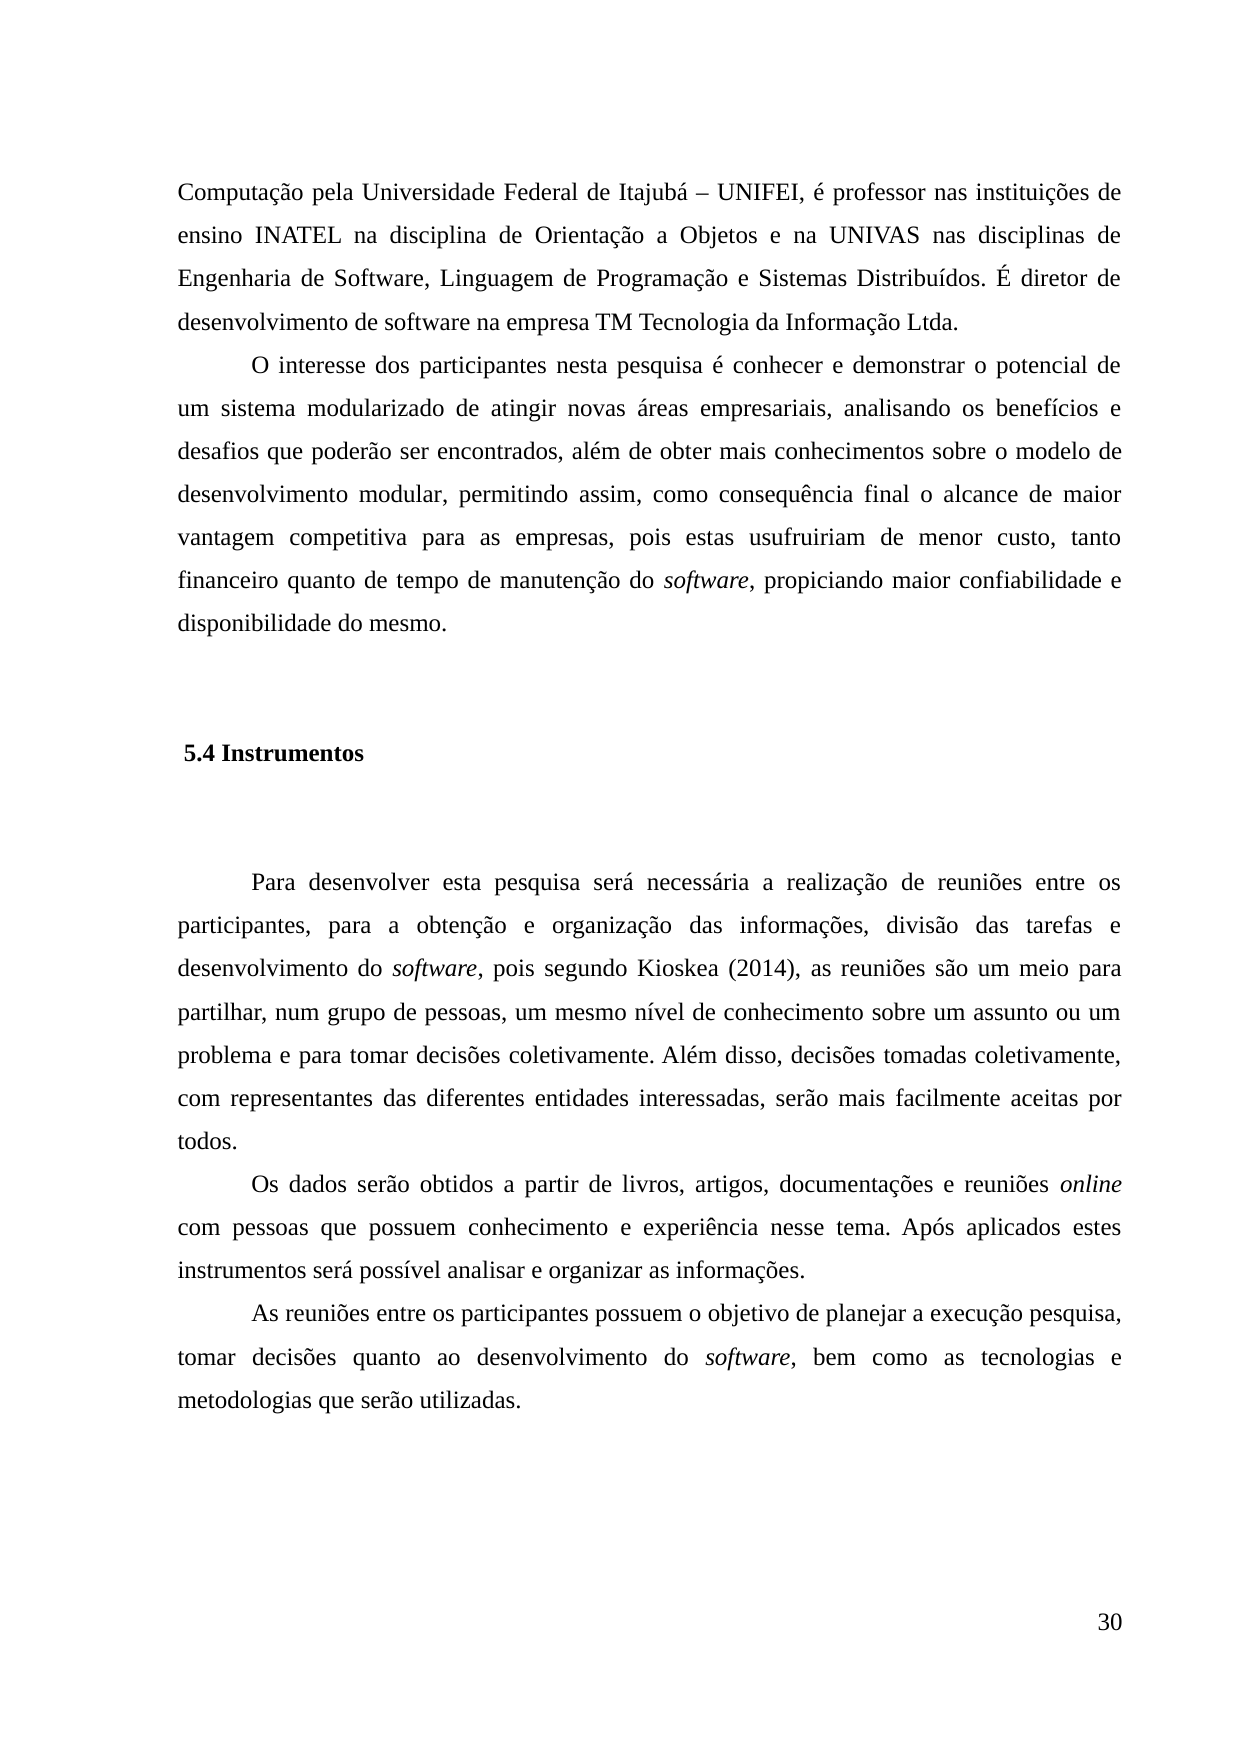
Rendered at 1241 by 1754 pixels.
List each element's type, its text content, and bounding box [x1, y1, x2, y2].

text O interesse dos participantes nesta pesquisa é conhecer e demonstrar o potencial de um sistema modularizado de atingir novas áreas empresariais, analisando os benefícios e desafios que poderão ser encontrados, além de obter mais conhecimentos sobre o modelo de desenvolvimento modular, permitindo assim, como consequência final o alcance de maior vantagem competitiva para as empresas, pois estas usufruiriam de menor custo, tanto financeiro quanto de tempo de manutenção do software, propiciando maior confiabilidade e disponibilidade do mesmo. [177, 350, 1122, 637]
text Os dados serão obtidos a partir de livros, artigos, documentações e reuniões online com pessoas que possuem conhecimento e experiência nesse tema. Após aplicados estes instrumentos será possível analisar e organizar as informações. [177, 1169, 1122, 1284]
text Computação pela Universidade Federal de Itajubá – UNIFEI, é professor nas instituições de ensino INATEL na disciplina de Orientação a Objetos e na UNIVAS nas disciplinas de Engenharia de Software, Linguagem de Programação e Sistemas Distribuídos. É diretor de desenvolvimento de software na empresa TM Tecnologia da Informação Ltda. [177, 177, 1122, 335]
subtitle Instrumentos [177, 738, 1122, 767]
text Para desenvolver esta pesquisa será necessária a realização de reuniões entre os participantes, para a obtenção e organização das informações, divisão das tarefas e desenvolvimento do software, pois segundo Kioskea (2014), as reuniões são um meio para partilhar, num grupo de pessoas, um mesmo nível de conhecimento sobre um assunto ou um problema e para tomar decisões coletivamente. Além disso, decisões tomadas coletivamente, com representantes das diferentes entidades interessadas, serão mais facilmente aceitas por todos. [177, 867, 1122, 1155]
text As reuniões entre os participantes possuem o objetivo de planejar a execução pesquisa, tomar decisões quanto ao desenvolvimento do software, bem como as tecnologias e metodologias que serão utilizadas. [177, 1298, 1122, 1413]
